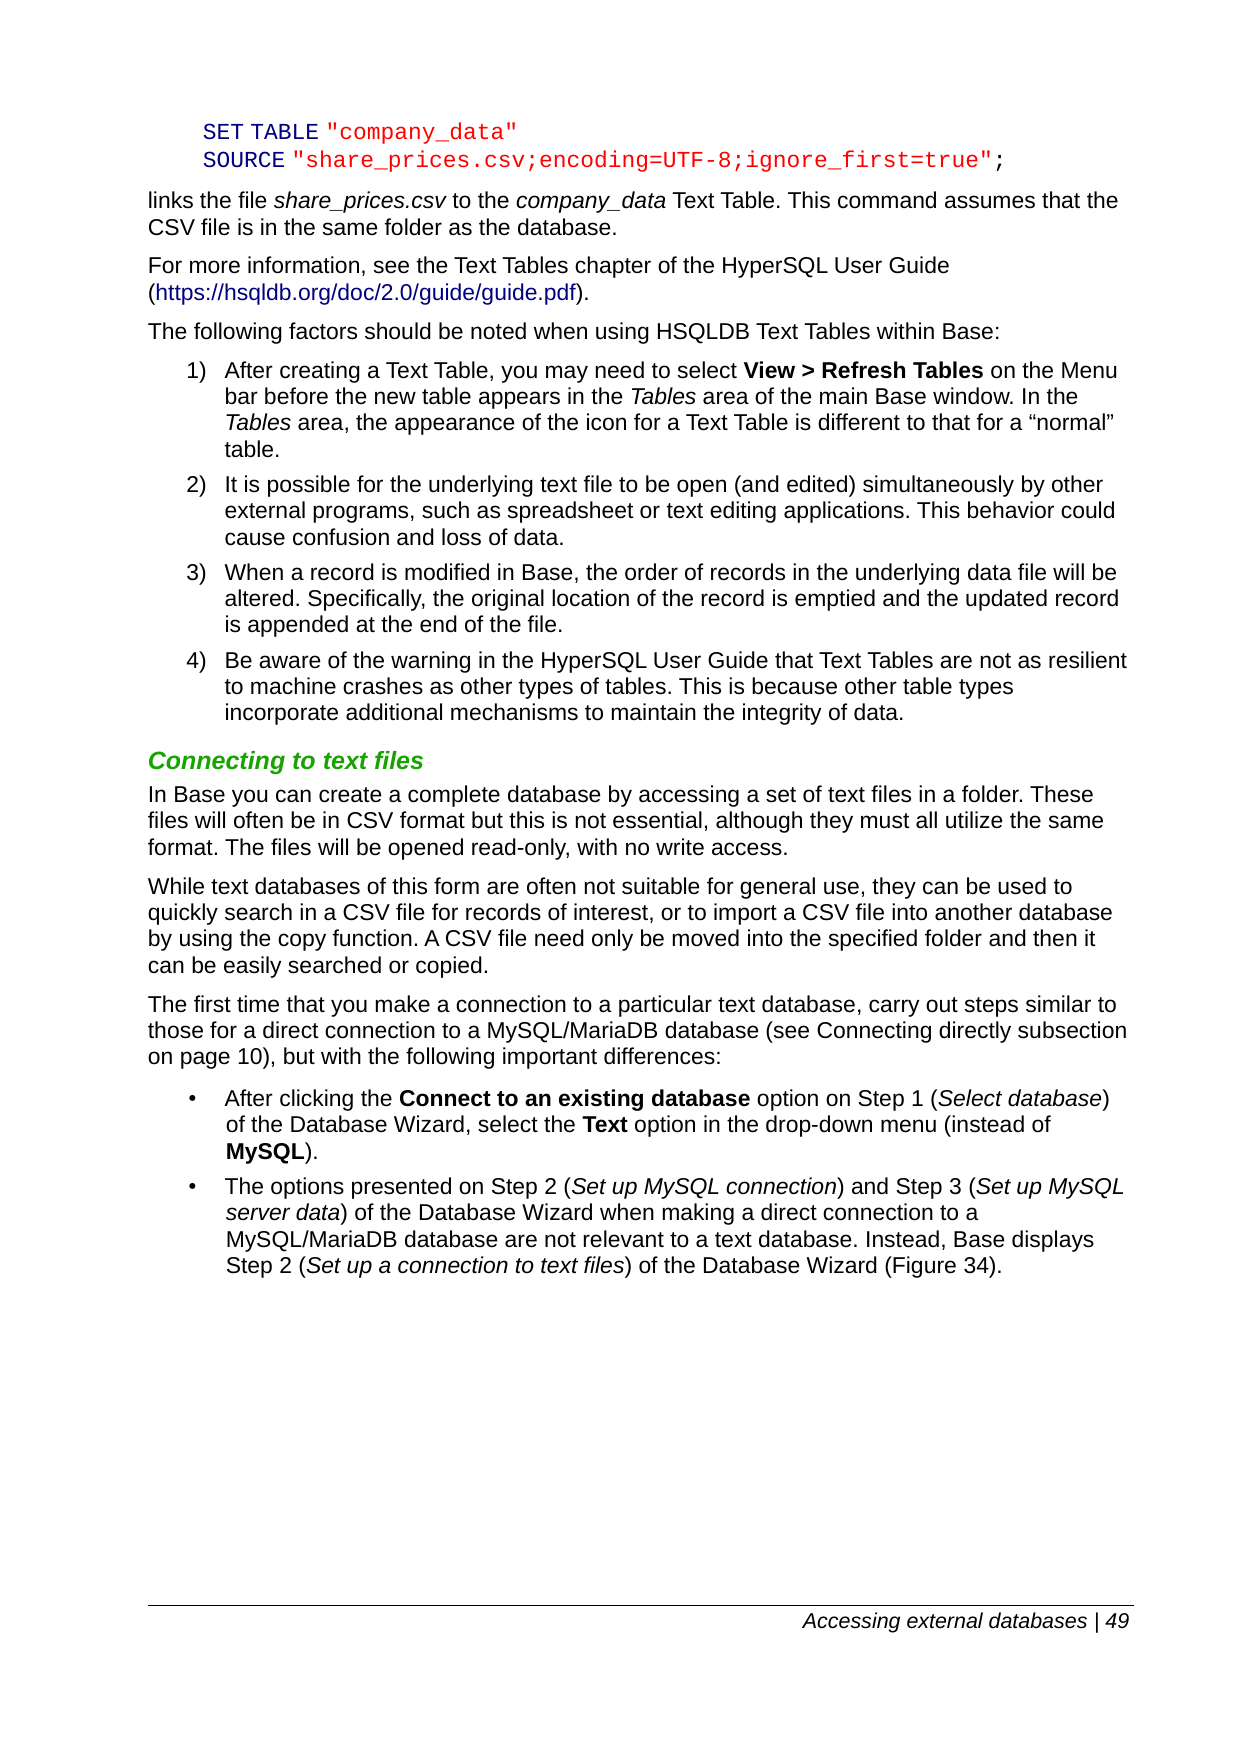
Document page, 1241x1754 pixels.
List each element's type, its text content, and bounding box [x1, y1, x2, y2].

text SET TABLE "company_data" SOURCE "share_prices.csv;encoding=UTF-8;ignore_first=true"; [148, 118, 1134, 175]
list After creating a Text Table, you may need to select View > Refresh Tables on the Menu bar before the new table appears in the Tables area of the main Base window. In the Tables area, the appearance of the icon for a Text Table is different to that for a “normal” table. [207, 357, 1134, 462]
text For more information, see the Text Tables chapter of the HyperSQL User Guide (https://hsqldb.org/doc/2.0/guide/guide.pdf). [148, 252, 1134, 305]
list When a record is modified in Base, the order of records in the underlying data file will be altered. Specifically, the original location of the record is emptied and the updated record is appended at the end of the file. [207, 559, 1134, 638]
text The first time that you make a connection to a particular text database, carry out steps similar to those for a direct connection to a MySQL/MariaDB database (see Connecting directly subsection on page 10), but with the following important differences: [148, 991, 1134, 1069]
list It is possible for the underlying text file to be open (and edited) simultaneously by other external programs, such as spreadsheet or text editing applications. This behavior could cause confusion and loss of data. [207, 471, 1134, 550]
list After clicking the Connect to an existing database option on Step 1 (Select database) of the Database Wizard, select the Text option in the drop-down menu (instead of MySQL). [185, 1082, 1134, 1164]
subtitle Connecting to text files [148, 746, 1134, 775]
list The options presented on Step 2 (Set up MySQL connection) and Step 3 (Set up MySQL server data) of the Database Wizard when making a direct connection to a MySQL/MariaDB database are not relevant to a text database. Instead, Base displays Step 2 (Set up a connection to text files) of the Database Wizard (Figure 34). [185, 1170, 1134, 1281]
text The following factors should be noted when using HSQLDB Text Tables within Base: [148, 318, 1134, 344]
text In Base you can create a complete database by accessing a set of text files in a folder. These files will often be in CSV format but this is not essential, although they must all utilize the same format. The files will be opened read-only, with no write access. [148, 781, 1134, 860]
text While text databases of this form are often not suitable for general use, they can be used to quickly search in a CSV file for records of interest, or to import a CSV file into another database by using the copy function. A CSV file need only be moved into the specified folder and then it can be easily searched or copied. [148, 873, 1134, 978]
list Be aware of the warning in the HyperSQL User Guide that Text Tables are not as resilient to machine crashes as other types of tables. This is because other table types incorporate additional mechanisms to maintain the integrity of data. [207, 647, 1134, 726]
text links the file share_prices.csv to the company_data Text Table. This command assumes that the CSV file is in the same folder as the database. [148, 187, 1134, 240]
